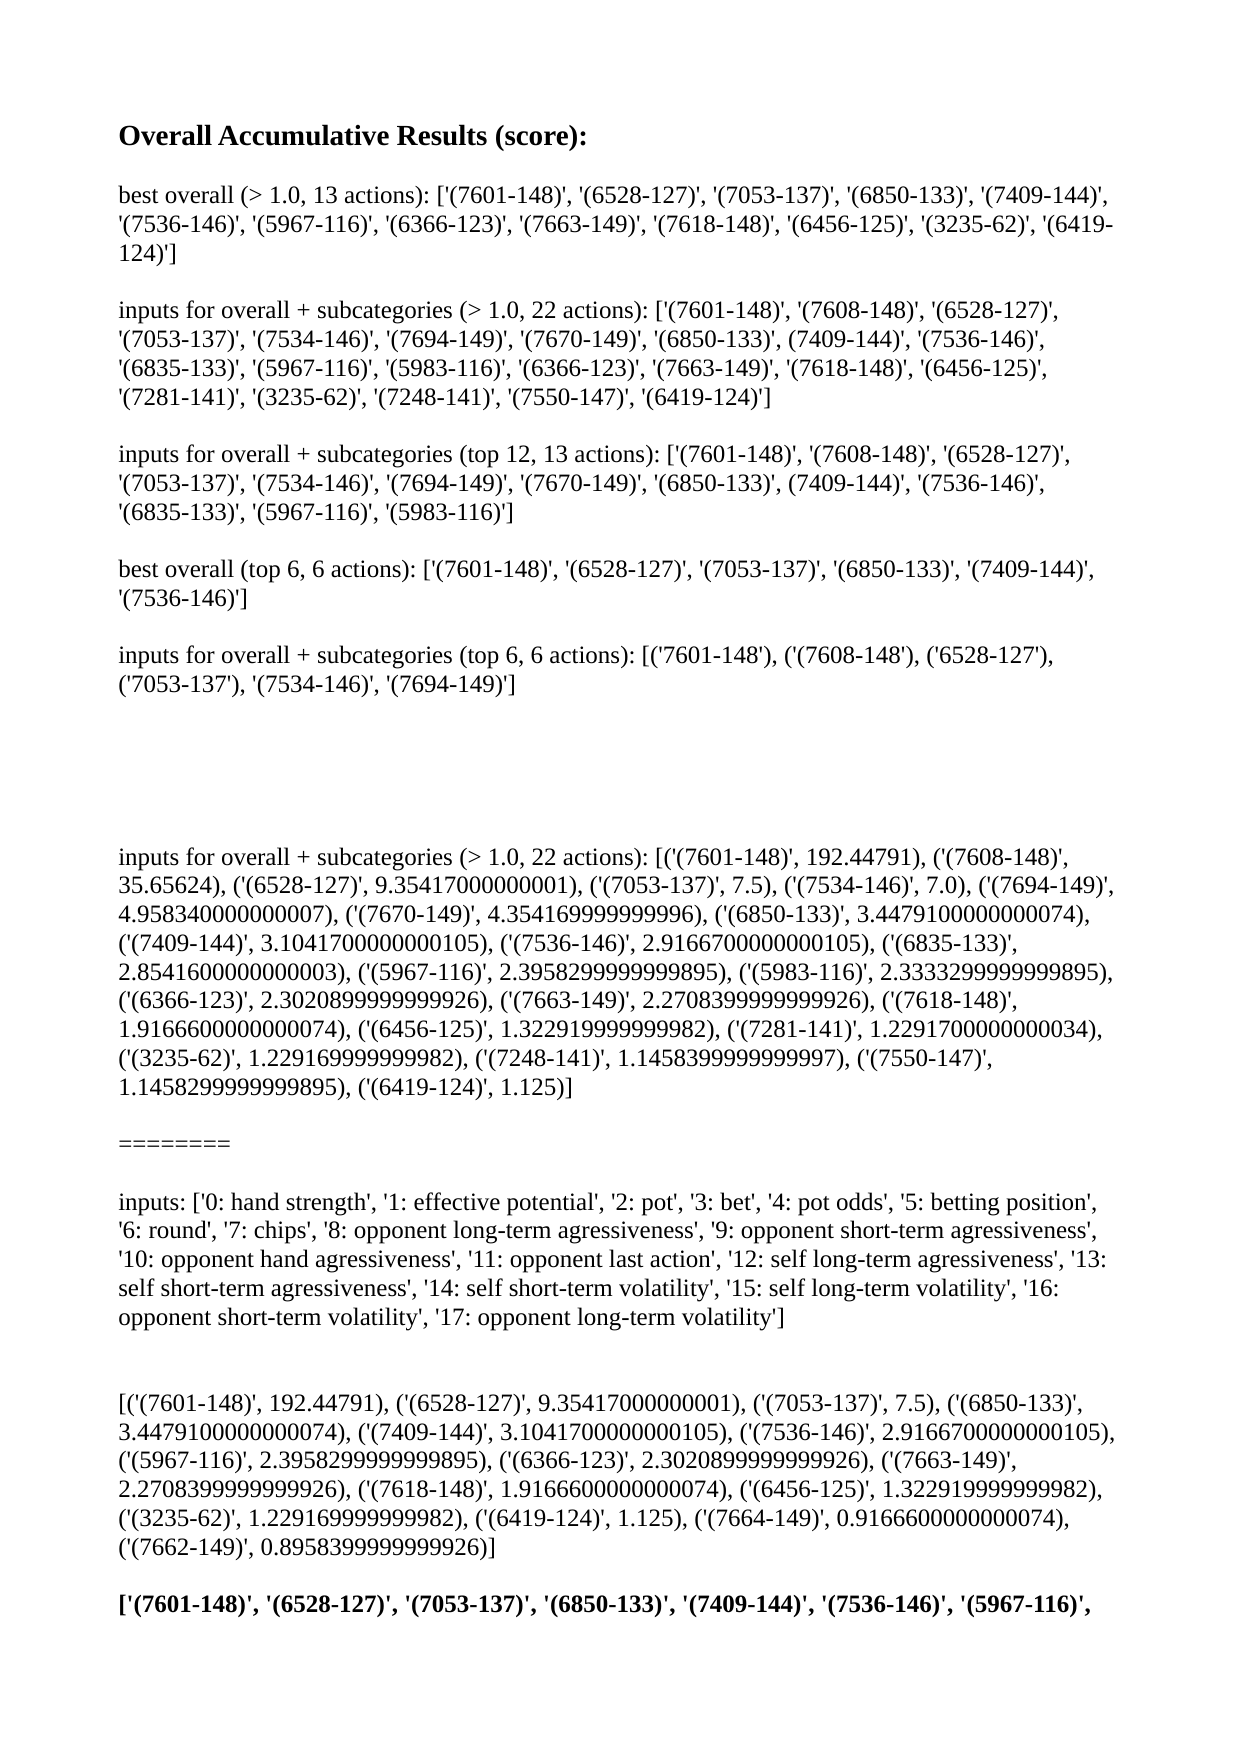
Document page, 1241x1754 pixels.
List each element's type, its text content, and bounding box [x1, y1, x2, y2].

text best overall (top 6, 6 actions): ['(7601-148)', '(6528-127)', '(7053-137)', '(6850-133)', '(7409-144)', '(7536-146)'] [118, 554, 1122, 612]
text ['(7601-148)', '(6528-127)', '(7053-137)', '(6850-133)', '(7409-144)', '(7536-146)', '(5967-116)', [118, 1589, 1122, 1618]
text Overall Accumulative Results (score): [118, 118, 1122, 152]
text inputs for overall + subcategories (top 6, 6 actions): [('7601-148'), ('(7608-148'), ('6528-127'), ('7053-137'), '(7534-146)', '(7694-149)'] [118, 640, 1122, 698]
text [('(7601-148)', 192.44791), ('(6528-127)', 9.35417000000001), ('(7053-137)', 7.5), ('(6850-133)', 3.4479100000000074), ('(7409-144)', 3.1041700000000105), ('(7536-146)', 2.9166700000000105), ('(5967-116)', 2.3958299999999895), ('(6366-123)', 2.3020899999999926), ('(7663-149)', 2.2708399999999926), ('(7618-148)', 1.9166600000000074), ('(6456-125)', 1.322919999999982), ('(3235-62)', 1.229169999999982), ('(6419-124)', 1.125), ('(7664-149)', 0.9166600000000074), ('(7662-149)', 0.8958399999999926)] [118, 1388, 1122, 1560]
text ======== [118, 1129, 1122, 1158]
text inputs for overall + subcategories (> 1.0, 22 actions): ['(7601-148)', '(7608-148)', '(6528-127)', '(7053-137)', '(7534-146)', '(7694-149)', '(7670-149)', '(6850-133)', (7409-144)', '(7536-146)', '(6835-133)', '(5967-116)', '(5983-116)', '(6366-123)', '(7663-149)', '(7618-148)', '(6456-125)', '(7281-141)', '(3235-62)', '(7248-141)', '(7550-147)', '(6419-124)'] [118, 295, 1122, 410]
text inputs for overall + subcategories (top 12, 13 actions): ['(7601-148)', '(7608-148)', '(6528-127)', '(7053-137)', '(7534-146)', '(7694-149)', '(7670-149)', '(6850-133)', (7409-144)', '(7536-146)', '(6835-133)', '(5967-116)', '(5983-116)'] [118, 439, 1122, 525]
text best overall (> 1.0, 13 actions): ['(7601-148)', '(6528-127)', '(7053-137)', '(6850-133)', '(7409-144)', '(7536-146)', '(5967-116)', '(6366-123)', '(7663-149)', '(7618-148)', '(6456-125)', '(3235-62)', '(6419-124)'] [118, 180, 1122, 267]
text inputs: ['0: hand strength', '1: effective potential', '2: pot', '3: bet', '4: pot odds', '5: betting position', '6: round', '7: chips', '8: opponent long-term agressiveness', '9: opponent short-term agressiveness', '10: opponent hand agressiveness', '11: opponent last action', '12: self long-term agressiveness', '13: self short-term agressiveness', '14: self short-term volatility', '15: self long-term volatility', '16: opponent short-term volatility', '17: opponent long-term volatility'] [118, 1187, 1122, 1330]
text inputs for overall + subcategories (> 1.0, 22 actions): [('(7601-148)', 192.44791), ('(7608-148)', 35.65624), ('(6528-127)', 9.35417000000001), ('(7053-137)', 7.5), ('(7534-146)', 7.0), ('(7694-149)', 4.958340000000007), ('(7670-149)', 4.354169999999996), ('(6850-133)', 3.4479100000000074), ('(7409-144)', 3.1041700000000105), ('(7536-146)', 2.9166700000000105), ('(6835-133)', 2.8541600000000003), ('(5967-116)', 2.3958299999999895), ('(5983-116)', 2.3333299999999895), ('(6366-123)', 2.3020899999999926), ('(7663-149)', 2.2708399999999926), ('(7618-148)', 1.9166600000000074), ('(6456-125)', 1.322919999999982), ('(7281-141)', 1.2291700000000034), ('(3235-62)', 1.229169999999982), ('(7248-141)', 1.1458399999999997), ('(7550-147)', 1.1458299999999895), ('(6419-124)', 1.125)] [118, 842, 1122, 1100]
